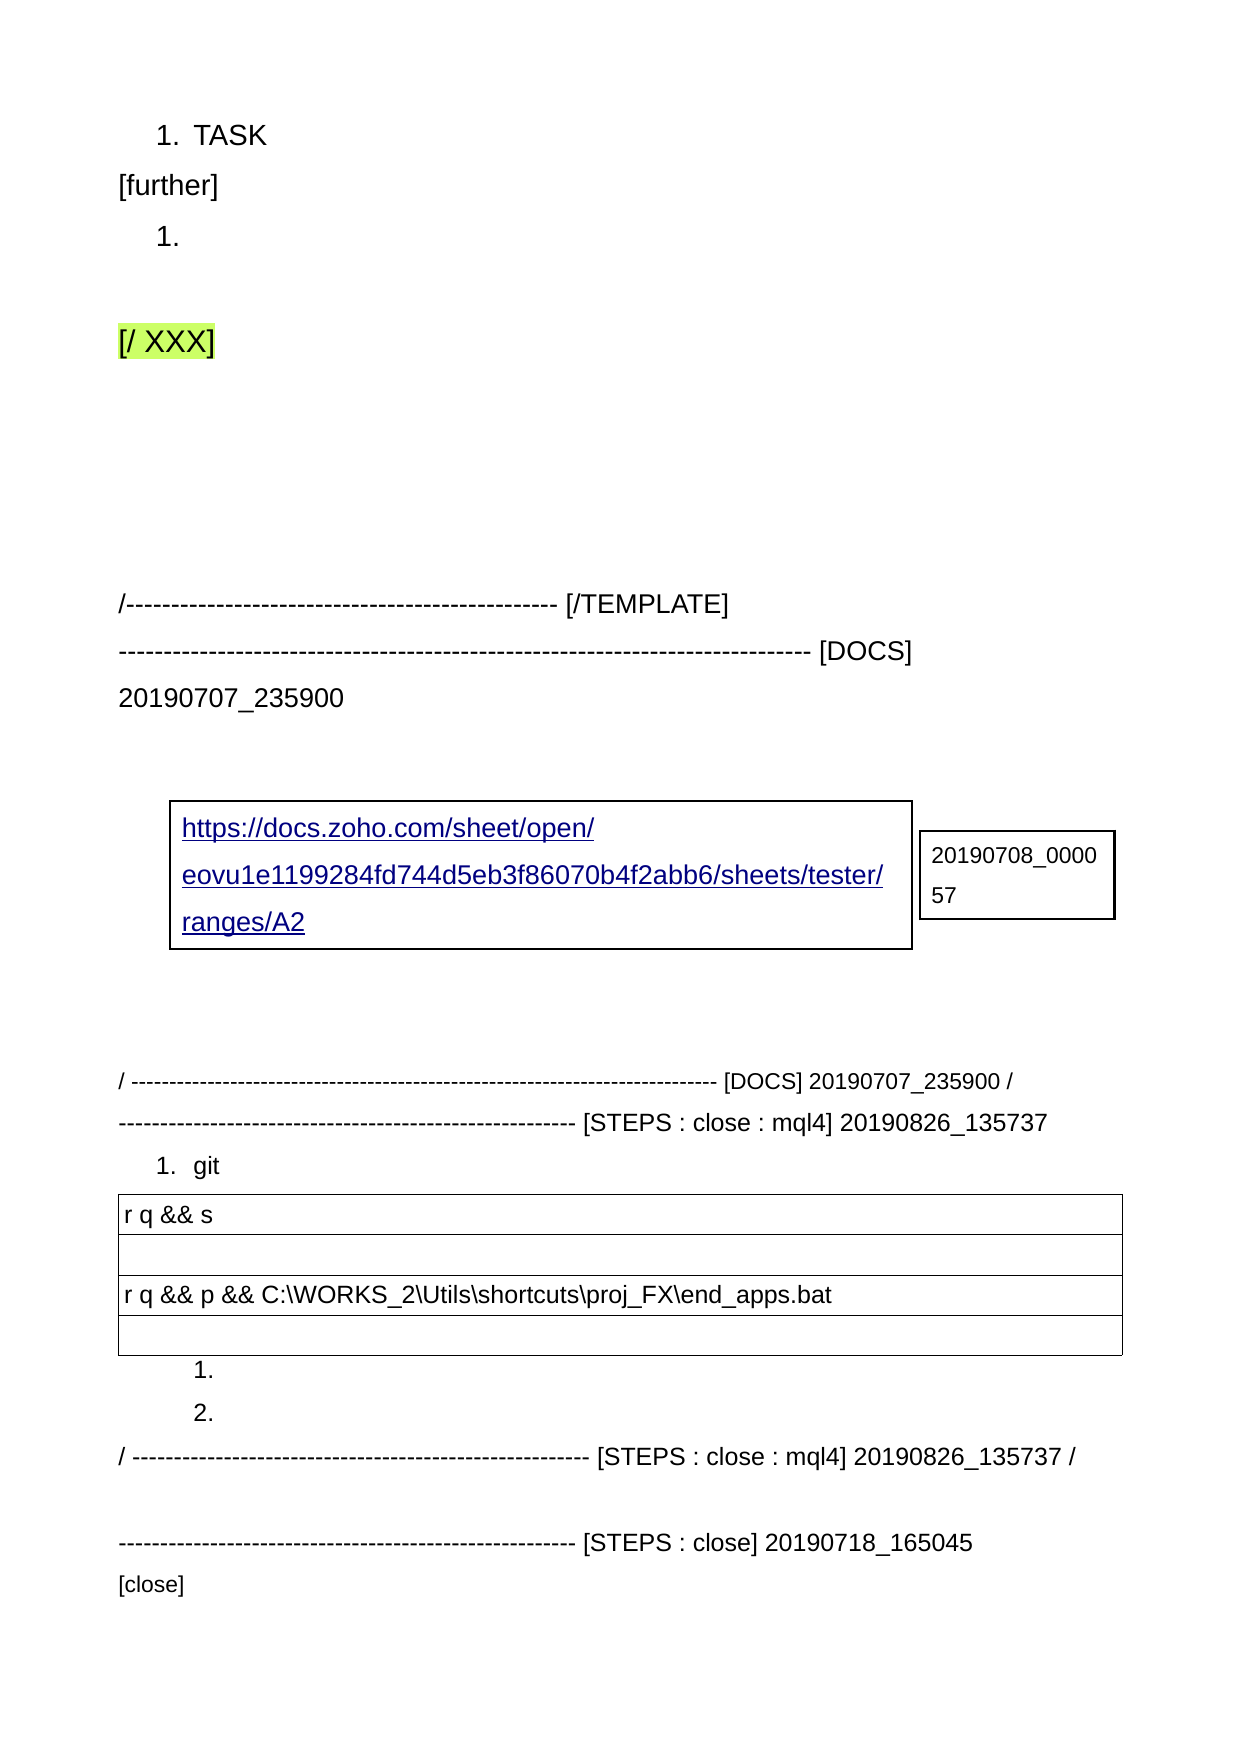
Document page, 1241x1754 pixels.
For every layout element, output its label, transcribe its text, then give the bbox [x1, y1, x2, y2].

table_header [118, 772, 166, 978]
text [/ XXX] [118, 269, 1122, 359]
text /------------------------------------------------ [/TEMPLATE] [118, 588, 1122, 619]
text ------------------------------------------------------- [STEPS : close] 20190718_165045 [118, 1528, 1122, 1556]
table_cell [916, 978, 1118, 1012]
table_cell [118, 978, 166, 1012]
table_cell [166, 978, 916, 1012]
table_cell [119, 1316, 1122, 1355]
text / ----------------------------------------------------------------------------- [DOCS] 20190707_235900 / [118, 1068, 1122, 1094]
text / ------------------------------------------------------- [STEPS : close : mql4] 20190826_135737 / [118, 1441, 1122, 1470]
list git [156, 1151, 1122, 1179]
table_header https://docs.zoho.com/sheet/open/eovu1e1199284fd744d5eb3f86070b4f2abb6/sheets/tester/ranges/A2 [166, 772, 916, 978]
table_cell [119, 1235, 1122, 1274]
list TASK [156, 118, 1122, 152]
table_header r q && s [119, 1195, 1122, 1234]
text ------------------------------------------------------- [STEPS : close : mql4] 20190826_135737 [118, 1108, 1122, 1136]
table_cell r q && p && C:\WORKS_2\Utils\shortcuts\proj_FX\end_apps.bat [119, 1276, 1122, 1315]
table_header 20190708_000057 [916, 772, 1118, 978]
text [close] [118, 1571, 1122, 1597]
text ----------------------------------------------------------------------------- [DOCS] 20190707_235900 [118, 635, 1122, 713]
text [further] [118, 168, 1122, 202]
